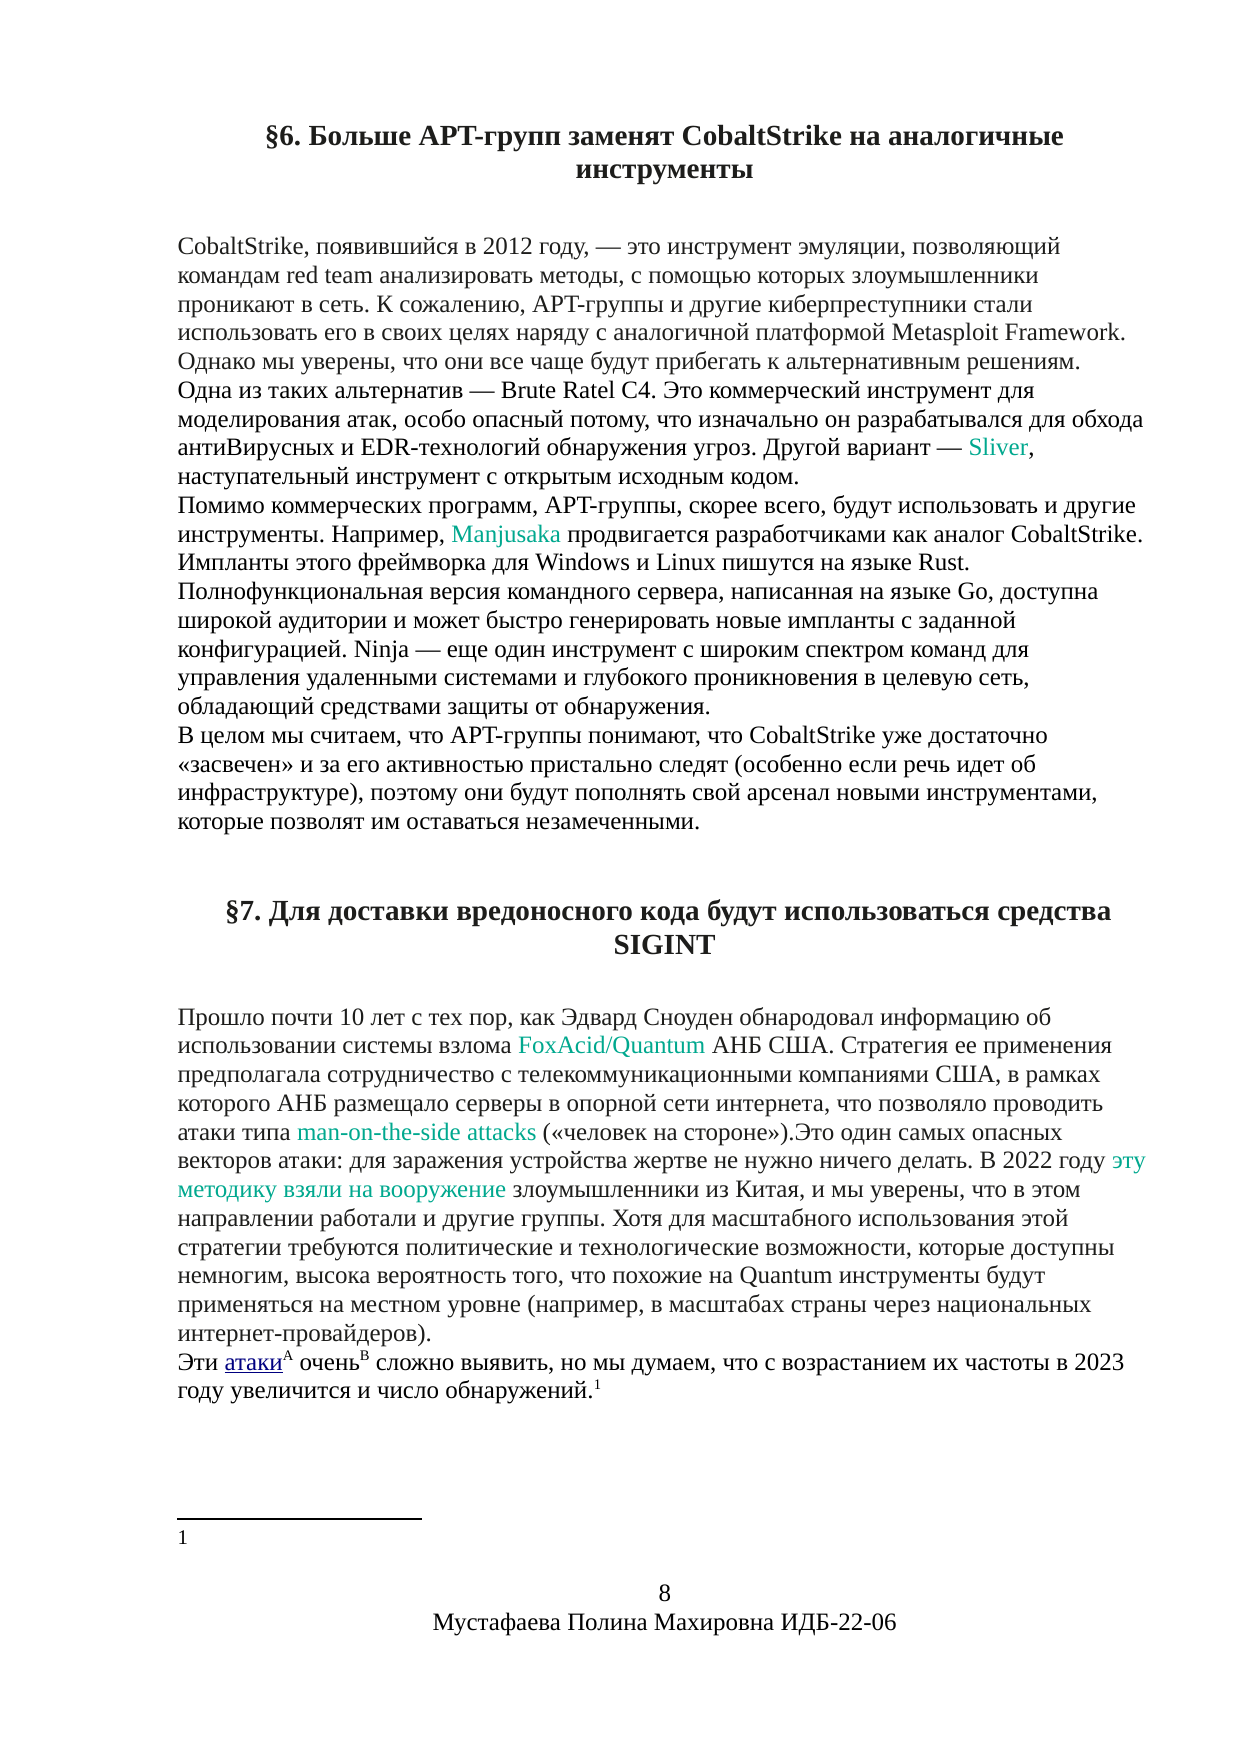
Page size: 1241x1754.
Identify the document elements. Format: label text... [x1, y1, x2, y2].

text Одна из таких альтернатив — Brute Ratel C4. Это коммерческий инструмент для моделирования атак, особо опасный потому, что изначально он разрабатывался для обхода антиВирусных и EDR-технологий обнаружения угроз. Другой вариант — Sliver, наступательный инструмент с открытым исходным кодом. [177, 375, 1152, 490]
text В целом мы считаем, что APT-группы понимают, что CobaltStrike уже достаточно «засвечен» и за его активностью пристально следят (особенно если речь идет об инфраструктуре), поэтому они будут пополнять свой арсенал новыми инструментами, которые позволят им оставаться незамеченными. [177, 720, 1152, 835]
subtitle §6. Больше APT-групп заменят CobaltStrike на аналогичные инструменты [177, 118, 1152, 185]
text CobaltStrike, появившийся в 2012 году, — это инструмент эмуляции, позволяющий командам red team анализировать методы, с помощью которых злоумышленники проникают в сеть. К сожалению, APT-группы и другие киберпреступники стали использовать его в своих целях наряду с аналогичной платформой Metasploit Framework. Однако мы уверены, что они все чаще будут прибегать к альтернативным решениям. [177, 231, 1152, 375]
text Эти атаки очень сложно выявить, но мы думаем, что с возрастанием их частоты в 2023 году увеличится и число обнаружений. [177, 1347, 1152, 1404]
text Прошло почти 10 лет с тех пор, как Эдвард Сноуден обнародовал информацию об использовании системы взлома FoxAcid/Quantum АНБ США. Стратегия ее применения предполагала сотрудничество с телекоммуникационными компаниями США, в рамках которого АНБ размещало серверы в опорной сети интернета, что позволяло проводить атаки типа man-on-the-side attacks («человек на стороне»).Это один самых опасных векторов атаки: для заражения устройства жертве не нужно ничего делать. В 2022 году эту методику взяли на вооружение злоумышленники из Китая, и мы уверены, что в этом направлении работали и другие группы. Хотя для масштабного использования этой стратегии требуются политические и технологические возможности, которые доступны немногим, высока вероятность того, что похожие на Quantum инструменты будут применяться на местном уровне (например, в масштабах страны через национальных интернет-провайдеров). [177, 1002, 1152, 1347]
text Помимо коммерческих программ, APT-группы, скорее всего, будут использовать и другие инструменты. Например, Manjusaka продвигается разработчиками как аналог CobaltStrike. Импланты этого фреймворка для Windows и Linux пишутся на языке Rust. Полнофункциональная версия командного сервера, написанная на языке Go, доступна широкой аудитории и может быстро генерировать новые импланты с заданной конфигурацией. Ninja — еще один инструмент с широким спектром команд для управления удаленными системами и глубокого проникновения в целевую сеть, обладающий средствами защиты от обнаружения. [177, 490, 1152, 720]
subtitle §7. Для доставки вредоносного кода будут использоваться средства SIGINT [177, 893, 1152, 961]
